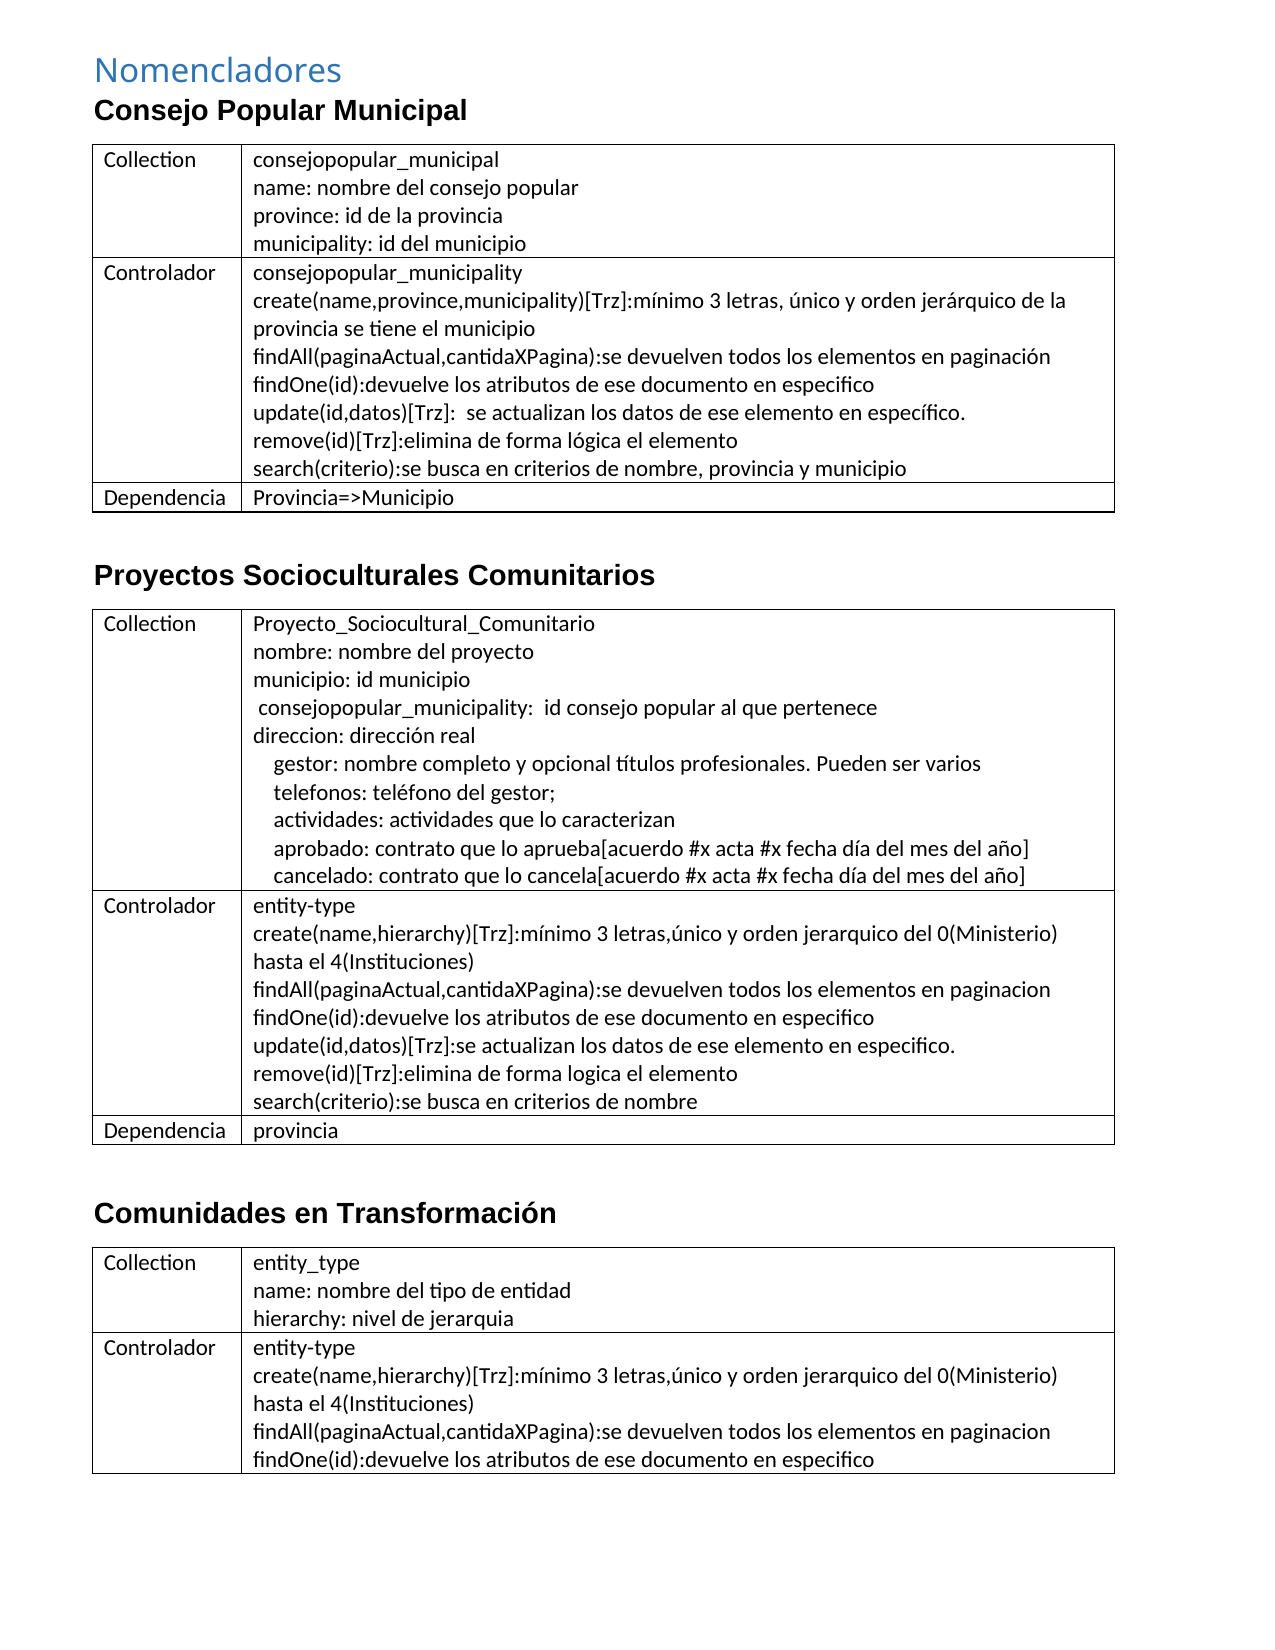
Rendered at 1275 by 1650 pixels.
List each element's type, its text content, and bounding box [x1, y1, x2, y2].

table_cell Controlador [93, 258, 241, 482]
table_cell Controlador [93, 891, 241, 1115]
table_header Collection [93, 1248, 241, 1332]
text Proyectos Socioculturales Comunitarios [94, 558, 1125, 591]
table_cell Controlador [93, 1333, 241, 1473]
table_header Collection [93, 610, 241, 890]
table_cell Provincia=>Municipio [242, 483, 1114, 511]
table_cell consejopopular_municipality create(name,province,municipality)[Trz]:mínimo 3 letras, único y orden jerárquico de la provincia se tiene el municipio findAll(paginaActual,cantidaXPagina):se devuelven todos los elementos en paginación findOne(id):devuelve los atributos de ese documento en especifico update(id,datos)[Trz]: se actualizan los datos de ese elemento en específico. remove(id)[Trz]:elimina de forma lógica el elemento search(criterio):se busca en criterios de nombre, provincia y municipio [242, 258, 1114, 482]
table_cell Dependencia [93, 1116, 241, 1144]
table_cell entity-type create(name,hierarchy)[Trz]:mínimo 3 letras,único y orden jerarquico del 0(Ministerio) hasta el 4(Instituciones) findAll(paginaActual,cantidaXPagina):se devuelven todos los elementos en paginacion findOne(id):devuelve los atributos de ese documento en especifico [242, 1333, 1114, 1473]
text Comunidades en Transformación [94, 1196, 1125, 1229]
table_header consejopopular_municipal name: nombre del consejo popular province: id de la provincia municipality: id del municipio [242, 145, 1114, 257]
table_cell provincia [242, 1116, 1114, 1144]
table_header Collection [93, 145, 241, 257]
table_cell Dependencia [93, 483, 241, 511]
text Consejo Popular Municipal [94, 93, 1125, 127]
table_header Proyecto_Sociocultural_Comunitario nombre: nombre del proyecto municipio: id municipio consejopopular_municipality: id consejo popular al que pertenece direccion: dirección real gestor: nombre completo y opcional títulos profesionales. Pueden ser varios telefonos: teléfono del gestor; actividades: actividades que lo caracterizan aprobado: contrato que lo aprueba[acuerdo #x acta #x fecha día del mes del año] cancelado: contrato que lo cancela[acuerdo #x acta #x fecha día del mes del año] [242, 610, 1114, 890]
subtitle Nomencladores [94, 47, 1125, 92]
table_cell entity-type create(name,hierarchy)[Trz]:mínimo 3 letras,único y orden jerarquico del 0(Ministerio) hasta el 4(Instituciones) findAll(paginaActual,cantidaXPagina):se devuelven todos los elementos en paginacion findOne(id):devuelve los atributos de ese documento en especifico update(id,datos)[Trz]:se actualizan los datos de ese elemento en especifico. remove(id)[Trz]:elimina de forma logica el elemento search(criterio):se busca en criterios de nombre [242, 891, 1114, 1115]
table_header entity_type name: nombre del tipo de entidad hierarchy: nivel de jerarquia [242, 1248, 1114, 1332]
